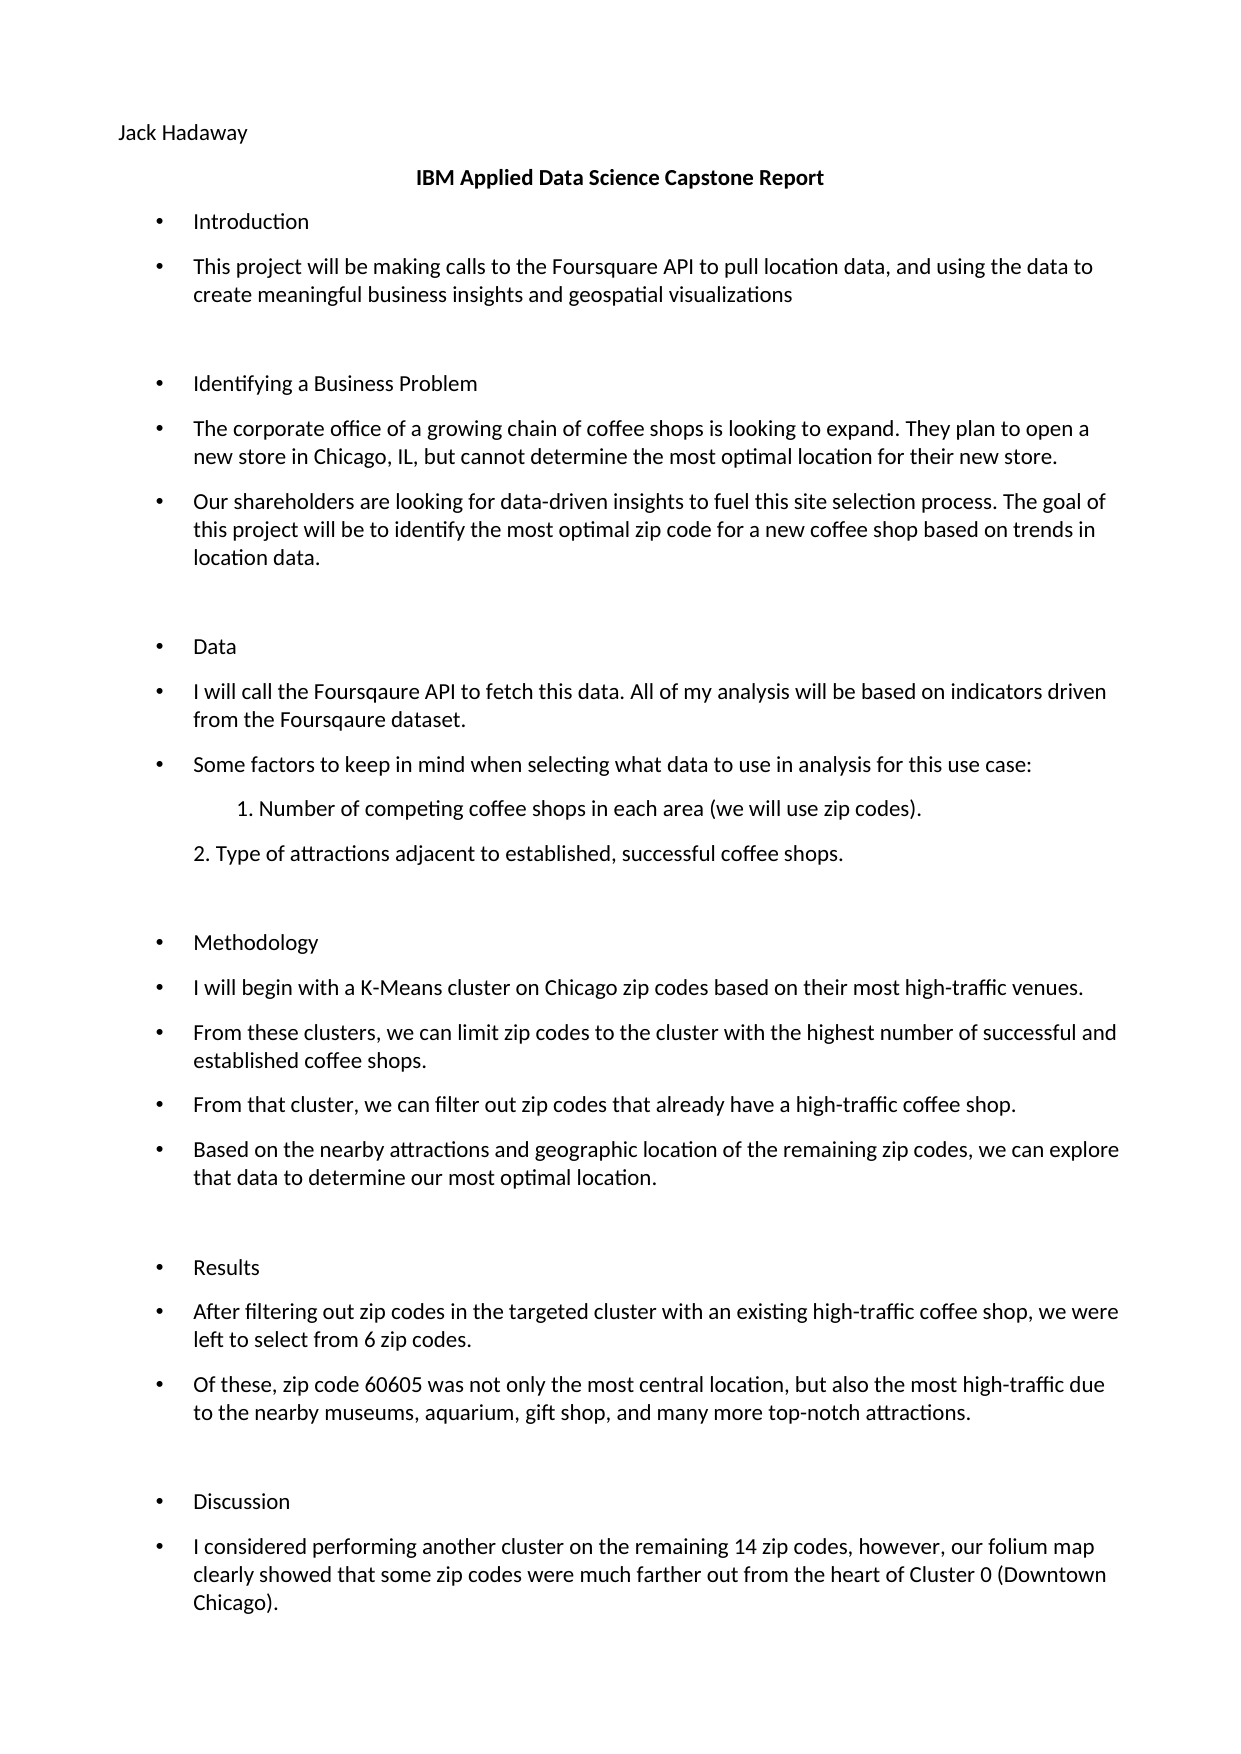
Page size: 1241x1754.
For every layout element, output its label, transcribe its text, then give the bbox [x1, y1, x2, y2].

text Jack Hadaway [118, 118, 1122, 146]
text 2. Type of attractions adjacent to established, successful coffee shops. [118, 839, 1122, 867]
list Identifying a Business Problem [156, 369, 1122, 398]
list The corporate office of a growing chain of coffee shops is looking to expand. They plan to open a new store in Chicago, IL, but cannot determine the most optimal location for their new store. [156, 414, 1122, 470]
list Discussion [156, 1487, 1122, 1516]
list Of these, zip code 60605 was not only the most central location, but also the most high-traffic due to the nearby museums, aquarium, gift shop, and many more top-notch attractions. [156, 1370, 1122, 1426]
list From that cluster, we can filter out zip codes that already have a high-traffic coffee shop. [156, 1091, 1122, 1119]
list Methodology [156, 928, 1122, 957]
list Results [156, 1253, 1122, 1281]
text IBM Applied Data Science Capstone Report [118, 163, 1122, 191]
list Based on the nearby attractions and geographic location of the remaining zip codes, we can explore that data to determine our most optimal location. [156, 1135, 1122, 1191]
list I will call the Foursqaure API to fetch this data. All of my analysis will be based on indicators driven from the Foursqaure dataset. [156, 677, 1122, 733]
text 1. Number of competing coffee shops in each area (we will use zip codes). [118, 794, 1122, 822]
list Some factors to keep in mind when selecting what data to use in analysis for this use case: [156, 750, 1122, 778]
list I will begin with a K-Means cluster on Chicago zip codes based on their most high-traffic venues. [156, 973, 1122, 1001]
list Data [156, 632, 1122, 660]
list Our shareholders are looking for data-driven insights to fuel this site selection process. The goal of this project will be to identify the most optimal zip code for a new coffee shop based on trends in location data. [156, 487, 1122, 571]
list After filtering out zip codes in the targeted cluster with an existing high-traffic coffee shop, we were left to select from 6 zip codes. [156, 1297, 1122, 1353]
list From these clusters, we can limit zip codes to the cluster with the highest number of successful and established coffee shops. [156, 1018, 1122, 1074]
list Introduction [156, 207, 1122, 236]
list I considered performing another cluster on the remaining 14 zip codes, however, our folium map clearly showed that some zip codes were much farther out from the heart of Cluster 0 (Downtown Chicago). [156, 1532, 1122, 1616]
list This project will be making calls to the Foursquare API to pull location data, and using the data to create meaningful business insights and geospatial visualizations [156, 252, 1122, 308]
